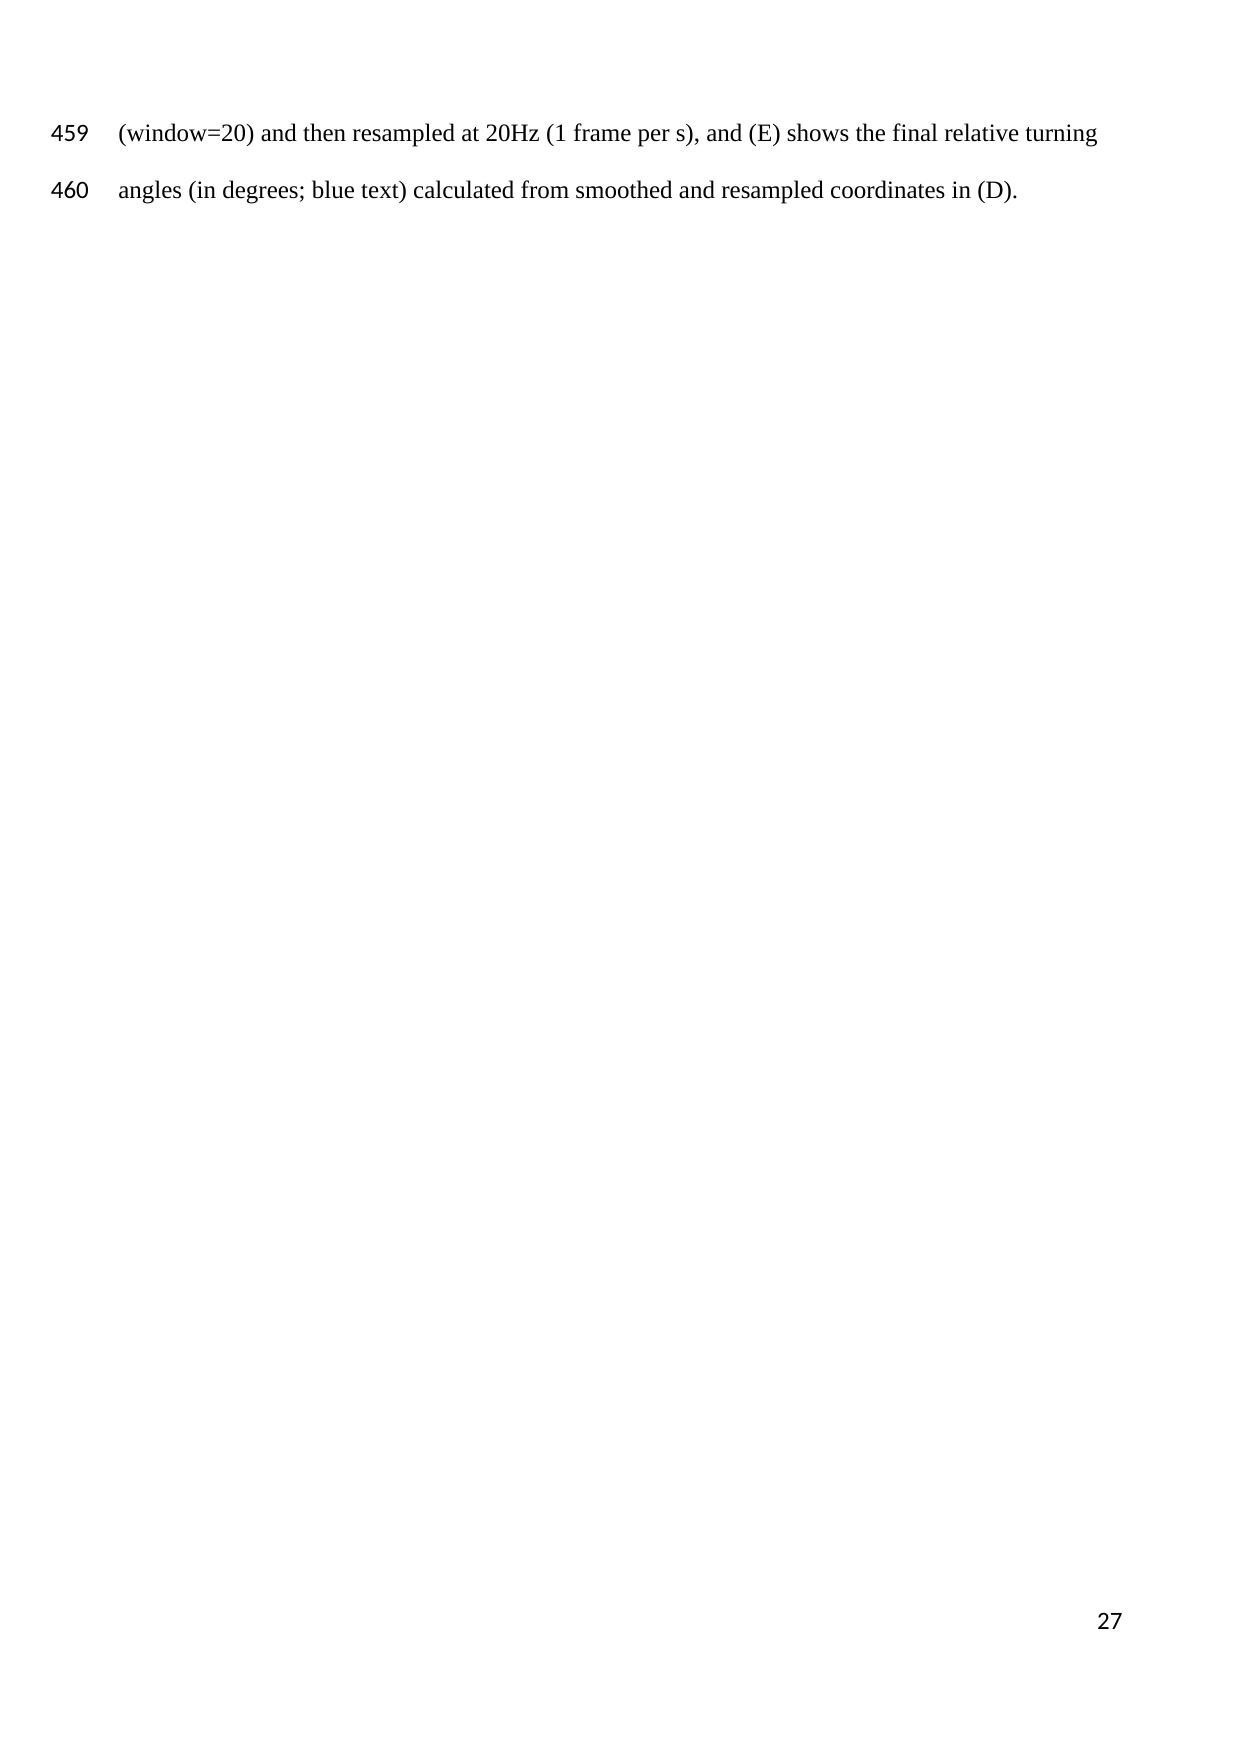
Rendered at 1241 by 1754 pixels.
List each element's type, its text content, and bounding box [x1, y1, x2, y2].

text (window=20) and then resampled at 20Hz (1 frame per s), and (E) shows the final relative turning angles (in degrees; blue text) calculated from smoothed and resampled coordinates in (D). [118, 118, 1122, 204]
